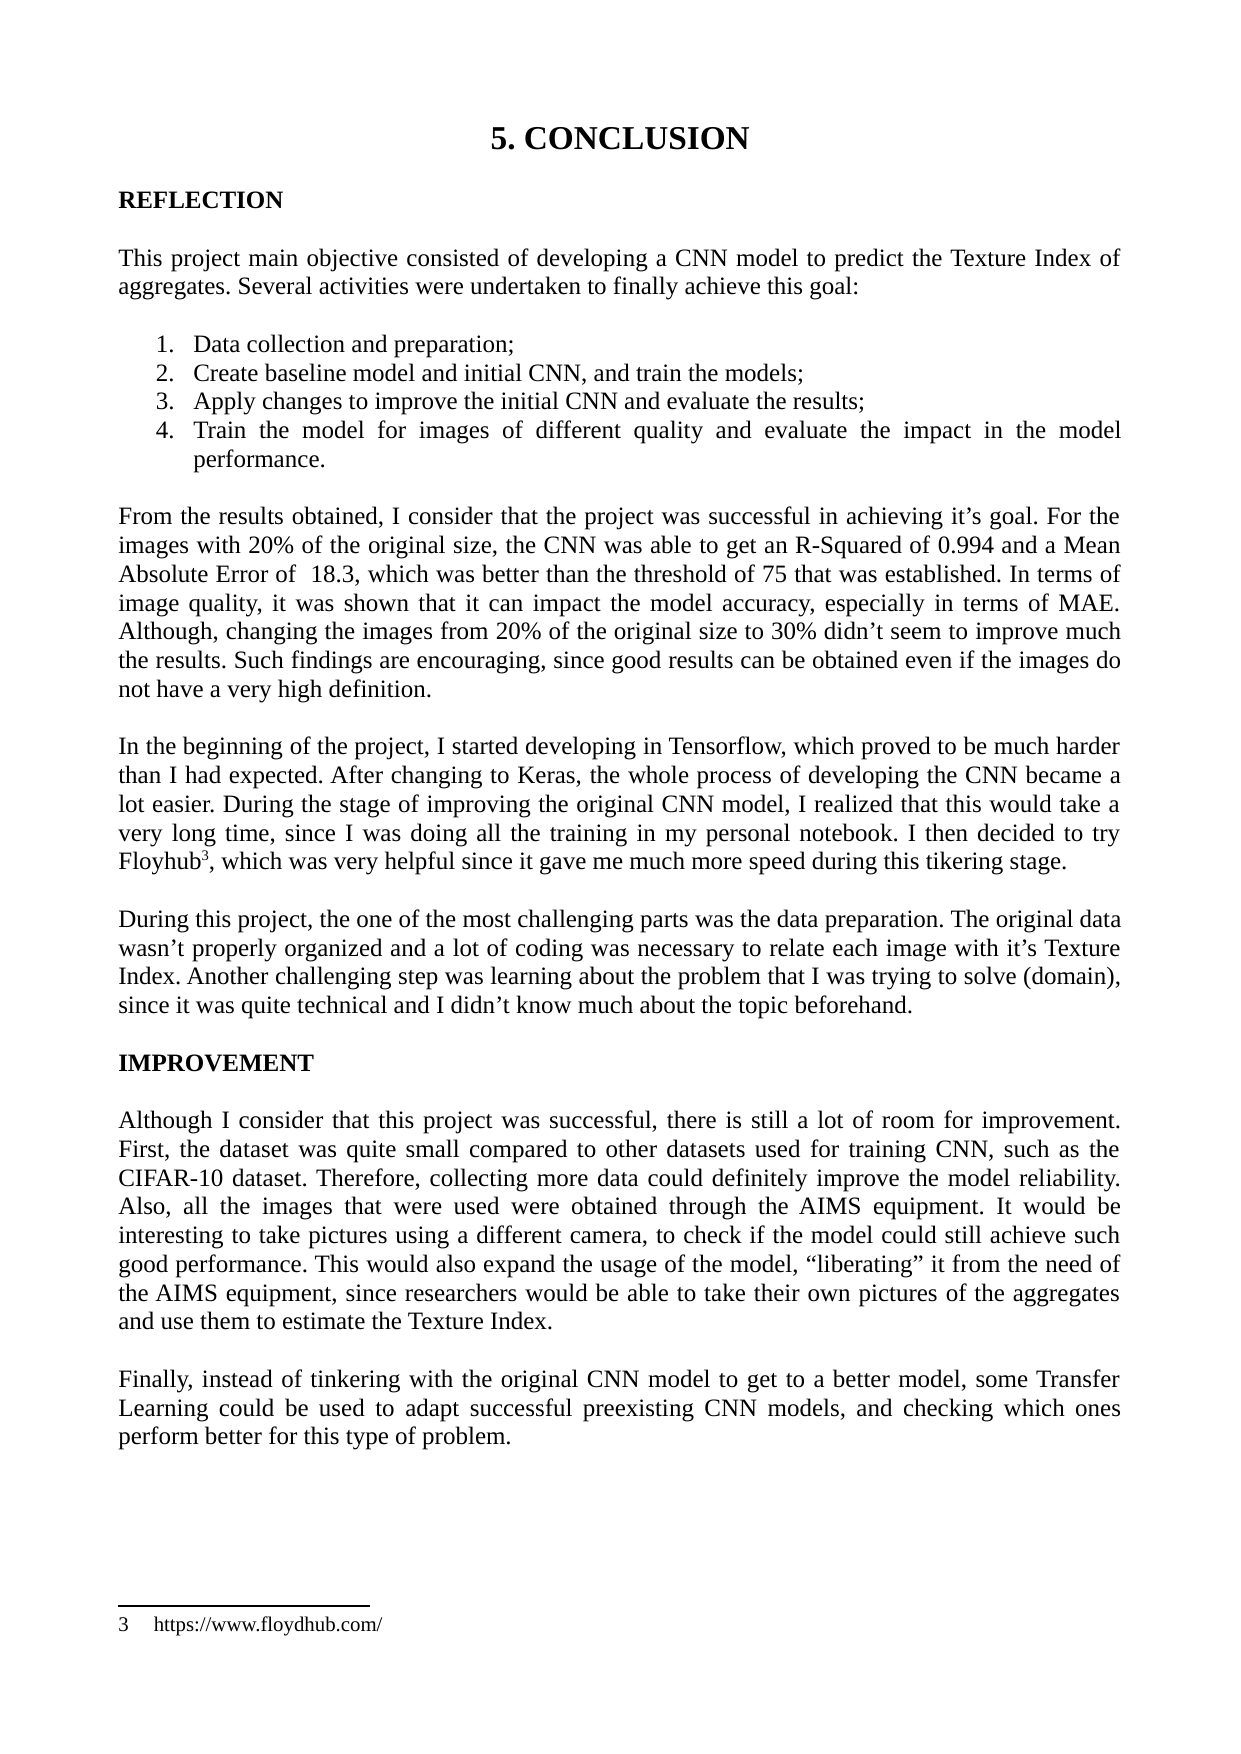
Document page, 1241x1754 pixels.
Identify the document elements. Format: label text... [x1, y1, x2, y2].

list Data collection and preparation; [156, 329, 1122, 358]
list Create baseline model and initial CNN, and train the models; [156, 358, 1122, 386]
text REFLECTION [118, 185, 1122, 214]
text During this project, the one of the most challenging parts was the data preparation. The original data wasn’t properly organized and a lot of coding was necessary to relate each image with it’s Texture Index. Another challenging step was learning about the problem that I was trying to solve (domain), since it was quite technical and I didn’t know much about the topic beforehand. [118, 904, 1122, 1019]
text From the results obtained, I consider that the project was successful in achieving it’s goal. For the images with 20% of the original size, the CNN was able to get an R-Squared of 0.994 and a Mean Absolute Error of 18.3, which was better than the threshold of 75 that was established. In terms of image quality, it was shown that it can impact the model accuracy, especially in terms of MAE. Although, changing the images from 20% of the original size to 30% didn’t seem to improve much the results. Such findings are encouraging, since good results can be obtained even if the images do not have a very high definition. [118, 501, 1122, 703]
text In the beginning of the project, I started developing in Tensorflow, which proved to be much harder than I had expected. After changing to Keras, the whole process of developing the CNN became a lot easier. During the stage of improving the original CNN model, I realized that this would take a very long time, since I was doing all the training in my personal notebook. I then decided to try Floyhub, which was very helpful since it gave me much more speed during this tikering stage. [118, 731, 1122, 875]
list Train the model for images of different quality and evaluate the impact in the model performance. [156, 415, 1122, 473]
list Apply changes to improve the initial CNN and evaluate the results; [156, 386, 1122, 415]
text IMPROVEMENT [118, 1048, 1122, 1076]
text Although I consider that this project was successful, there is still a lot of room for improvement. First, the dataset was quite small compared to other datasets used for training CNN, such as the CIFAR-10 dataset. Therefore, collecting more data could definitely improve the model reliability. Also, all the images that were used were obtained through the AIMS equipment. It would be interesting to take pictures using a different camera, to check if the model could still achieve such good performance. This would also expand the usage of the model, “liberating” it from the need of the AIMS equipment, since researchers would be able to take their own pictures of the aggregates and use them to estimate the Texture Index. [118, 1105, 1122, 1335]
text Finally, instead of tinkering with the original CNN model to get to a better model, some Transfer Learning could be used to adapt successful preexisting CNN models, and checking which ones perform better for this type of problem. [118, 1364, 1122, 1450]
text https://www.floydhub.com/ [118, 1612, 1122, 1636]
text 5. CONCLUSION [118, 118, 1122, 156]
text This project main objective consisted of developing a CNN model to predict the Texture Index of aggregates. Several activities were undertaken to finally achieve this goal: [118, 243, 1122, 300]
